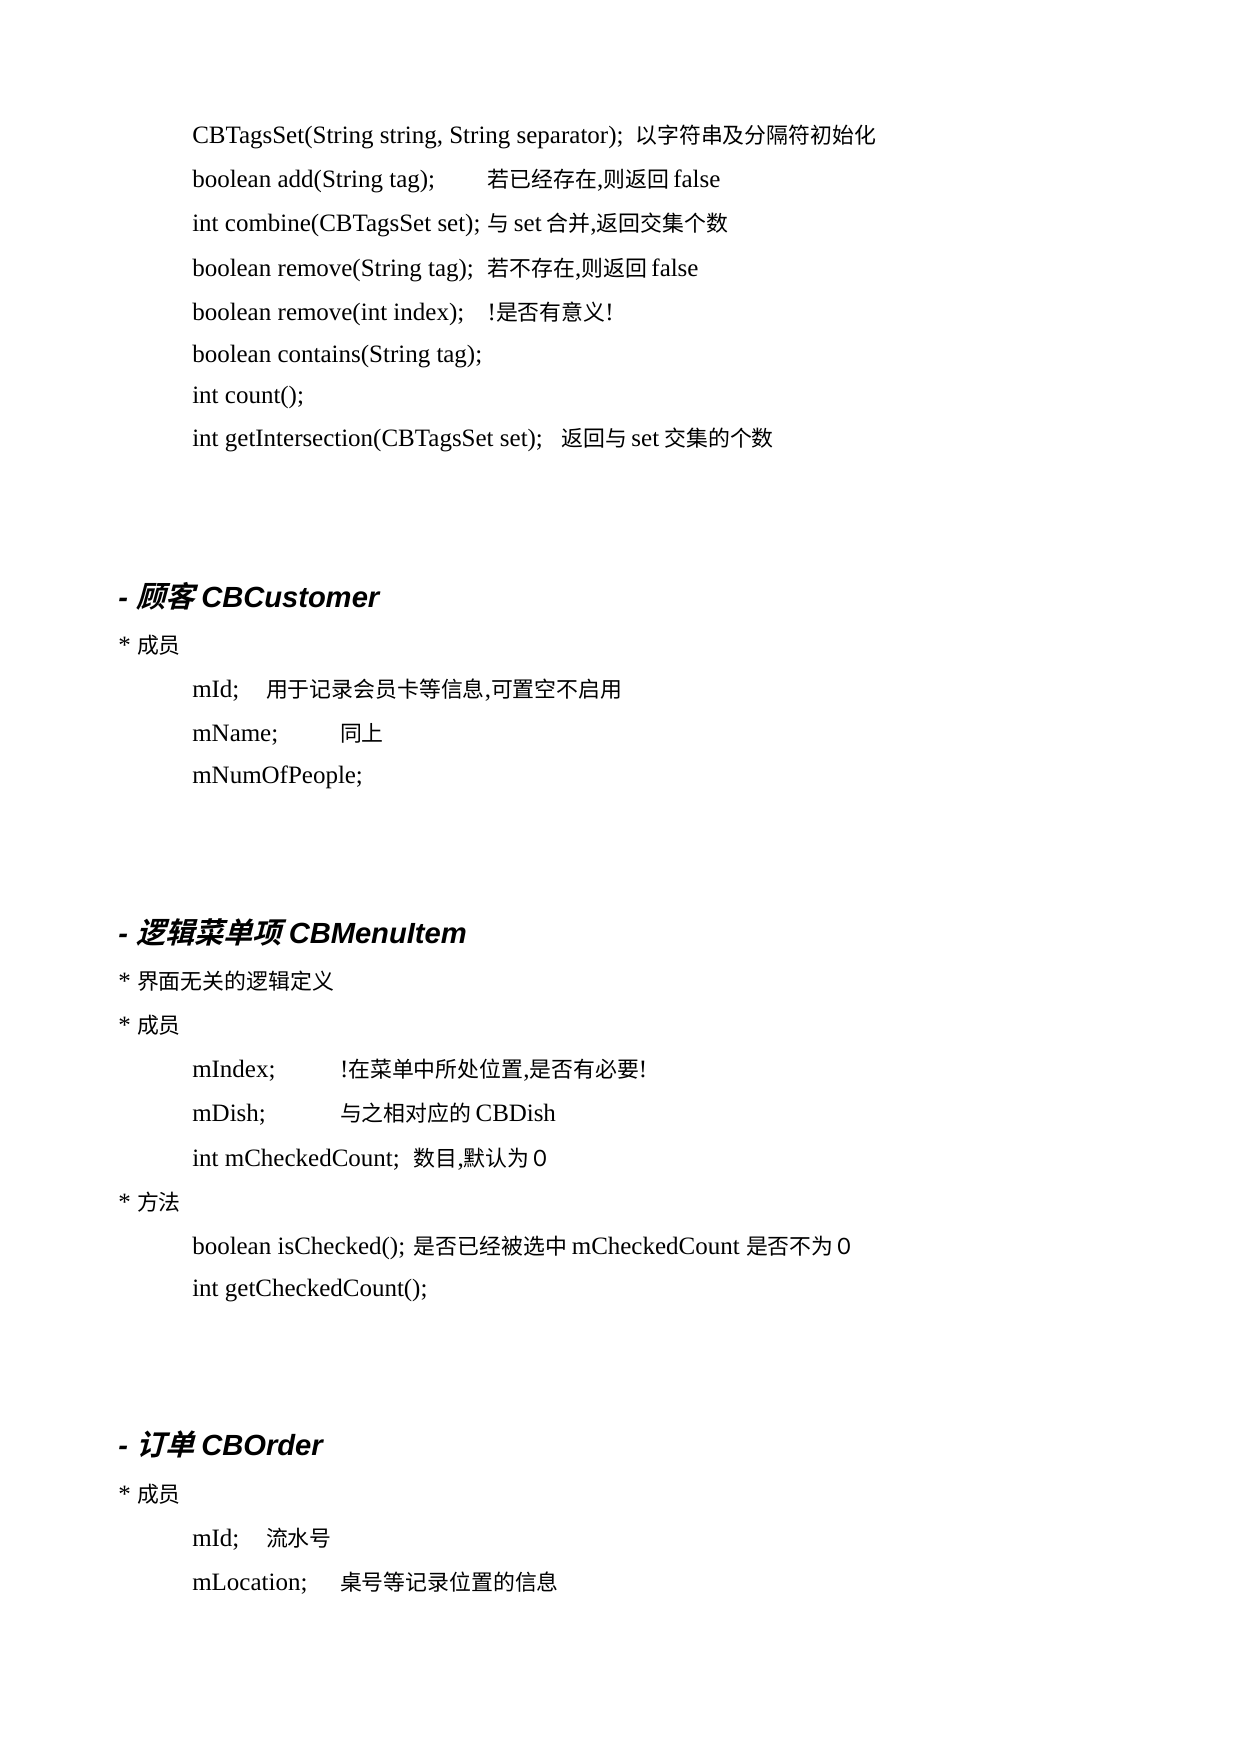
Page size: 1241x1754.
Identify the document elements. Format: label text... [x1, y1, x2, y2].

text int getCheckedCount(); [118, 1273, 1122, 1302]
text int mCheckedCount; 数目,默认为０ [118, 1141, 1122, 1172]
text * 界面无关的逻辑定义 [118, 964, 1122, 996]
text boolean add(String tag); 若已经存在,则返回false [118, 162, 1122, 194]
text * 成员 [118, 1008, 1122, 1040]
subtitle - 订单 CBOrder [118, 1422, 1122, 1464]
text boolean contains(String tag); [118, 339, 1122, 368]
text int count(); [118, 380, 1122, 409]
text mName; 同上 [118, 716, 1122, 748]
text boolean isChecked(); 是否已经被选中 mCheckedCount 是否不为０ [118, 1229, 1122, 1261]
text boolean remove(String tag); 若不存在,则返回false [118, 251, 1122, 282]
subtitle - 顾客 CBCustomer [118, 573, 1122, 615]
text mId; 用于记录会员卡等信息,可置空不启用 [118, 672, 1122, 704]
text int getIntersection(CBTagsSet set); 返回与set交集的个数 [118, 421, 1122, 453]
text mId; 流水号 [118, 1521, 1122, 1552]
text CBTagsSet(String string, String separator); 以字符串及分隔符初始化 [118, 118, 1122, 150]
text * 方法 [118, 1185, 1122, 1216]
subtitle - 逻辑菜单项 CBMenuItem [118, 909, 1122, 951]
text mLocation; 桌号等记录位置的信息 [118, 1565, 1122, 1597]
text * 成员 [118, 1477, 1122, 1508]
text int combine(CBTagsSet set); 与set合并,返回交集个数 [118, 206, 1122, 238]
text boolean remove(int index); !是否有意义! [118, 295, 1122, 326]
text * 成员 [118, 628, 1122, 659]
text mDish; 与之相对应的CBDish [118, 1096, 1122, 1128]
text mNumOfPeople; [118, 760, 1122, 789]
text mIndex; !在菜单中所处位置,是否有必要! [118, 1052, 1122, 1084]
